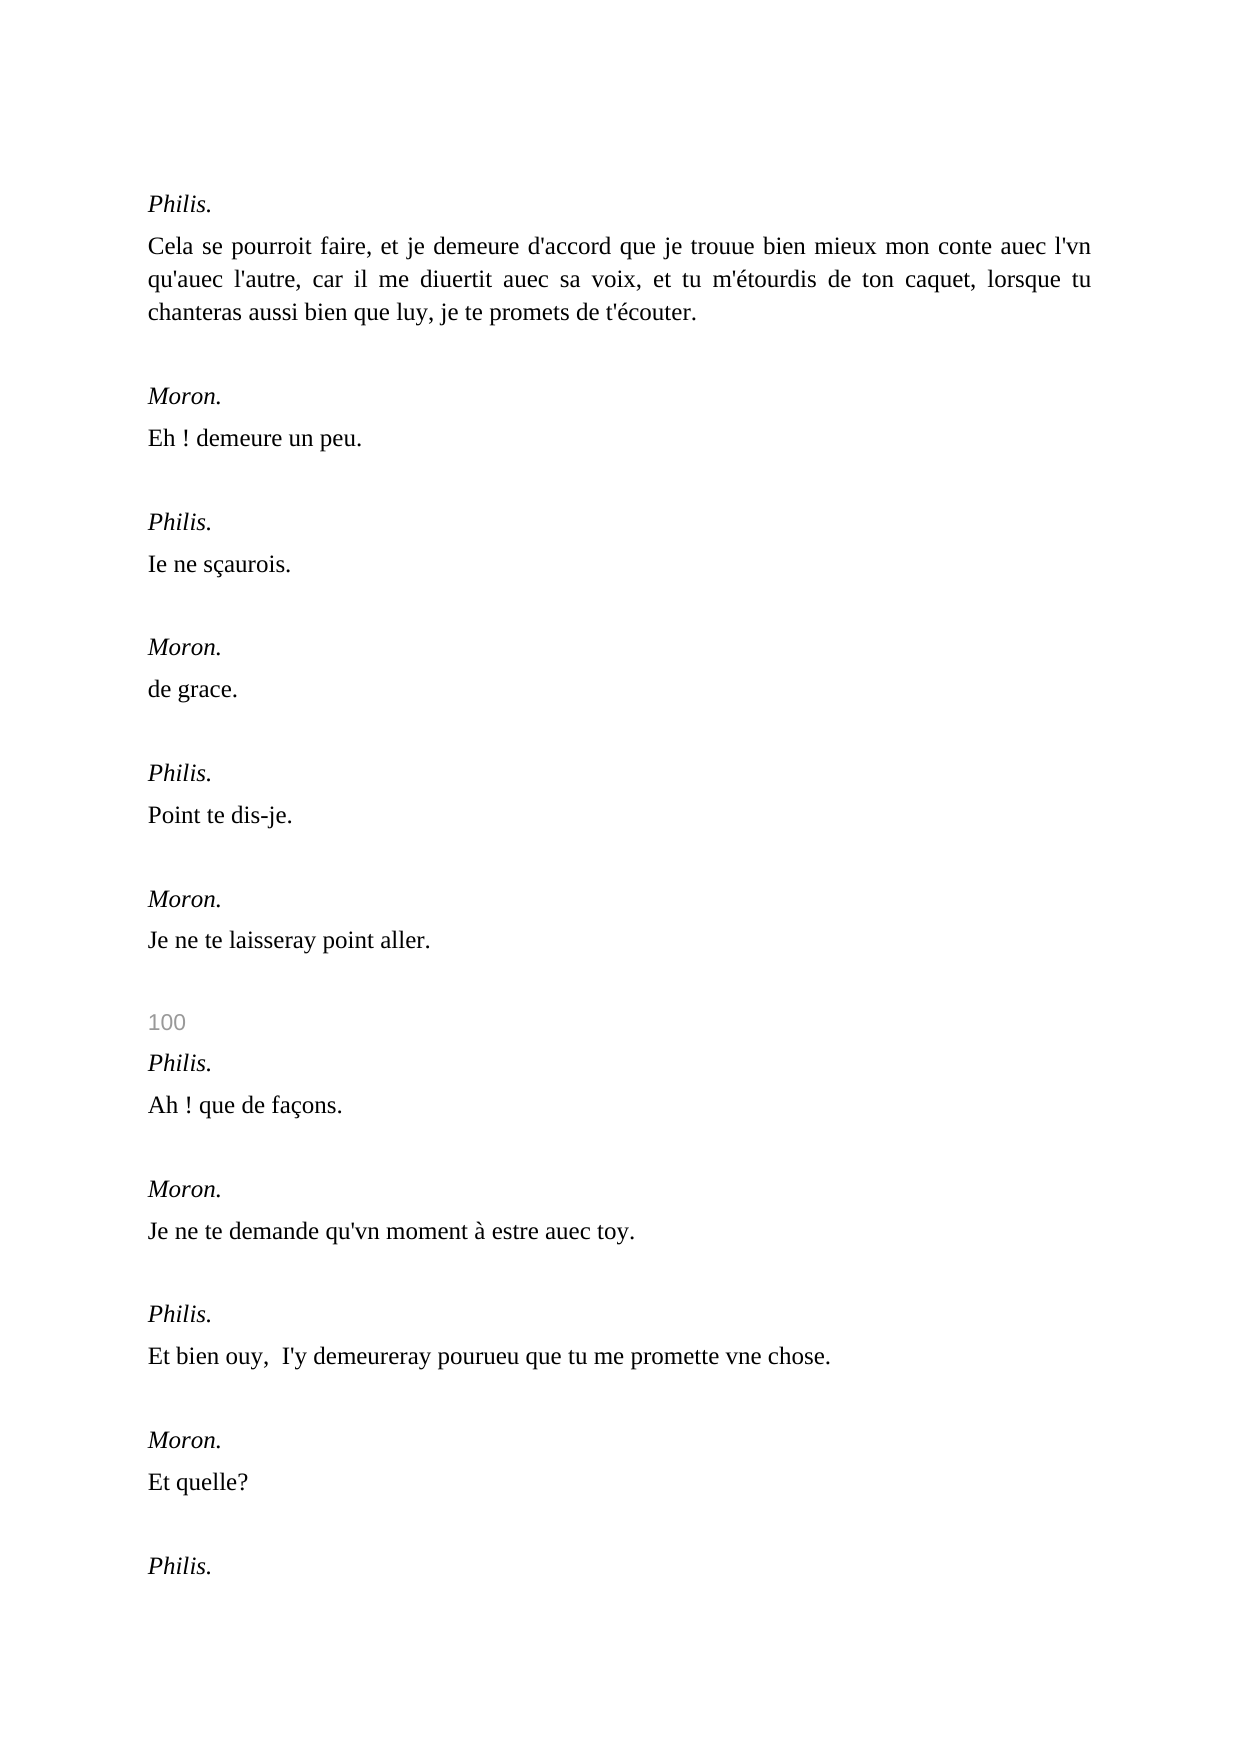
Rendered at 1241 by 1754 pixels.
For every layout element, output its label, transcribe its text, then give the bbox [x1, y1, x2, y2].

text Point te dis-je. [148, 800, 1093, 829]
text Et bien ouy, I'y demeureray pourueu que tu me promette vne chose. [148, 1341, 1093, 1370]
text Moron. [148, 381, 1093, 410]
text Philis. [148, 758, 1093, 787]
text Philis. [148, 1048, 1093, 1077]
text 100 [186, 1009, 1093, 1036]
text Moron. [148, 632, 1093, 661]
text Philis. [148, 1551, 1093, 1579]
text Philis. [148, 507, 1093, 536]
text Moron. [148, 1174, 1093, 1203]
text Moron. [148, 884, 1093, 912]
text Je ne te laisseray point aller. [148, 926, 1093, 954]
text Cela se pourroit faire, et je demeure d'accord que je trouue bien mieux mon conte auec l'vn qu'auec l'autre, car il me diuertit auec sa voix, et tu m'étourdis de ton caquet, lorsque tu chanteras aussi bien que luy, je te promets de t'écouter. [148, 231, 1093, 326]
text Philis. [148, 1299, 1093, 1328]
text Et quelle? [148, 1467, 1093, 1496]
text Philis. [148, 189, 1093, 218]
text Moron. [148, 1425, 1093, 1454]
text Je ne te demande qu'vn moment à estre auec toy. [148, 1216, 1093, 1244]
text de grace. [148, 674, 1093, 703]
text Ie ne sçaurois. [148, 549, 1093, 577]
text Eh ! demeure un peu. [148, 423, 1093, 452]
text Ah ! que de façons. [148, 1090, 1093, 1119]
